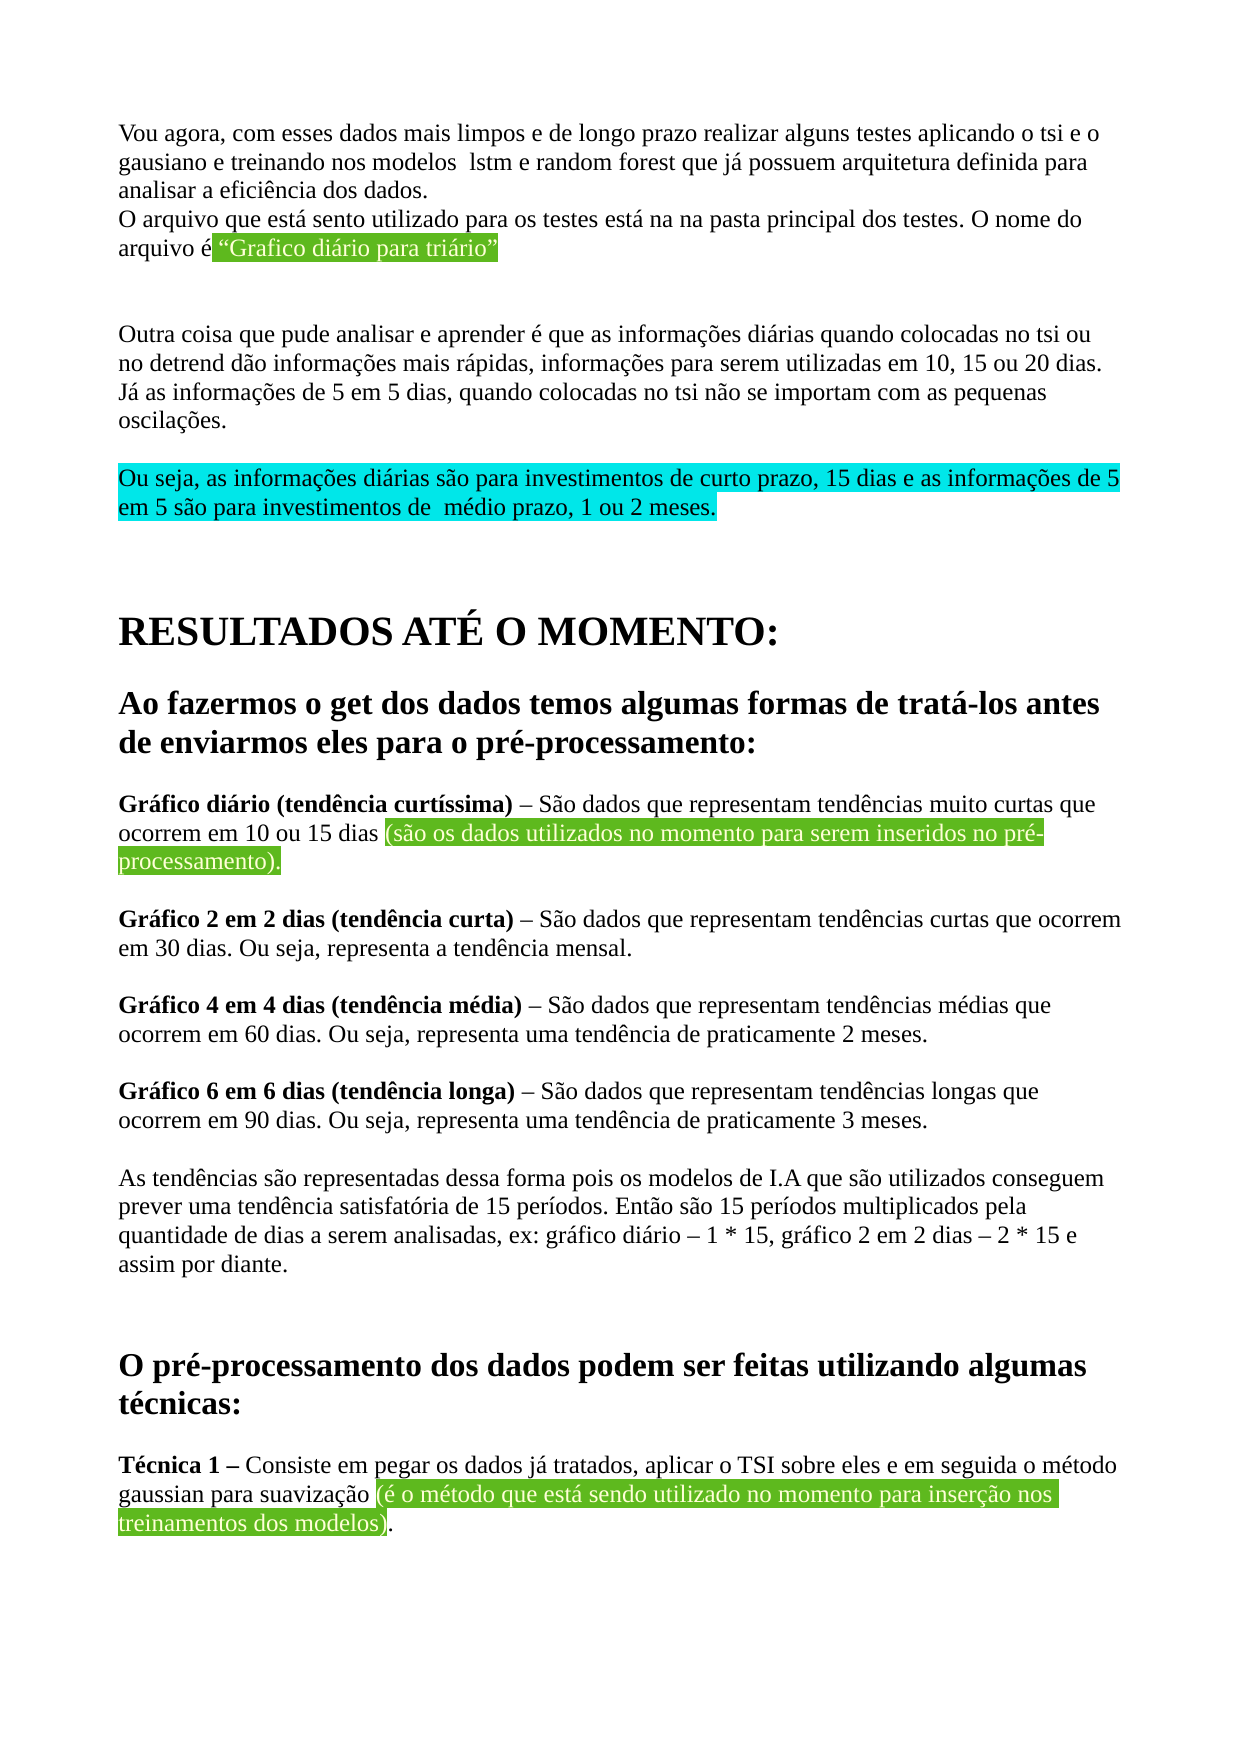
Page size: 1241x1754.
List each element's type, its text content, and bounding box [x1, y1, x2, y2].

text Técnica 1 – Consiste em pegar os dados já tratados, aplicar o TSI sobre eles e em seguida o método gaussian para suavização (é o método que está sendo utilizado no momento para inserção nos treinamentos dos modelos). [118, 1450, 1122, 1536]
text Ou seja, as informações diárias são para investimentos de curto prazo, 15 dias e as informações de 5 em 5 são para investimentos de médio prazo, 1 ou 2 meses. [118, 463, 1122, 521]
text O arquivo que está sento utilizado para os testes está na na pasta principal dos testes. O nome do arquivo é “Grafico diário para triário” [118, 204, 1122, 262]
text Vou agora, com esses dados mais limpos e de longo prazo realizar alguns testes aplicando o tsi e o gausiano e treinando nos modelos lstm e random forest que já possuem arquitetura definida para analisar a eficiência dos dados. [118, 118, 1122, 204]
text Gráfico 6 em 6 dias (tendência longa) – São dados que representam tendências longas que ocorrem em 90 dias. Ou seja, representa uma tendência de praticamente 3 meses. [118, 1076, 1122, 1134]
text Gráfico diário (tendência curtíssima) – São dados que representam tendências muito curtas que ocorrem em 10 ou 15 dias (são os dados utilizados no momento para serem inseridos no pré-processamento). [118, 789, 1122, 875]
text Já as informações de 5 em 5 dias, quando colocadas no tsi não se importam com as pequenas oscilações. [118, 377, 1122, 434]
text O pré-processamento dos dados podem ser feitas utilizando algumas técnicas: [118, 1345, 1122, 1421]
text RESULTADOS ATÉ O MOMENTO: [118, 607, 1122, 655]
text Ao fazermos o get dos dados temos algumas formas de tratá-los antes de enviarmos eles para o pré-processamento: [118, 683, 1122, 760]
text As tendências são representadas dessa forma pois os modelos de I.A que são utilizados conseguem prever uma tendência satisfatória de 15 períodos. Então são 15 períodos multiplicados pela quantidade de dias a serem analisadas, ex: gráfico diário – 1 * 15, gráfico 2 em 2 dias – 2 * 15 e assim por diante. [118, 1163, 1122, 1278]
text Gráfico 4 em 4 dias (tendência média) – São dados que representam tendências médias que ocorrem em 60 dias. Ou seja, representa uma tendência de praticamente 2 meses. [118, 990, 1122, 1048]
text Outra coisa que pude analisar e aprender é que as informações diárias quando colocadas no tsi ou no detrend dão informações mais rápidas, informações para serem utilizadas em 10, 15 ou 20 dias. [118, 319, 1122, 377]
text Gráfico 2 em 2 dias (tendência curta) – São dados que representam tendências curtas que ocorrem em 30 dias. Ou seja, representa a tendência mensal. [118, 904, 1122, 961]
